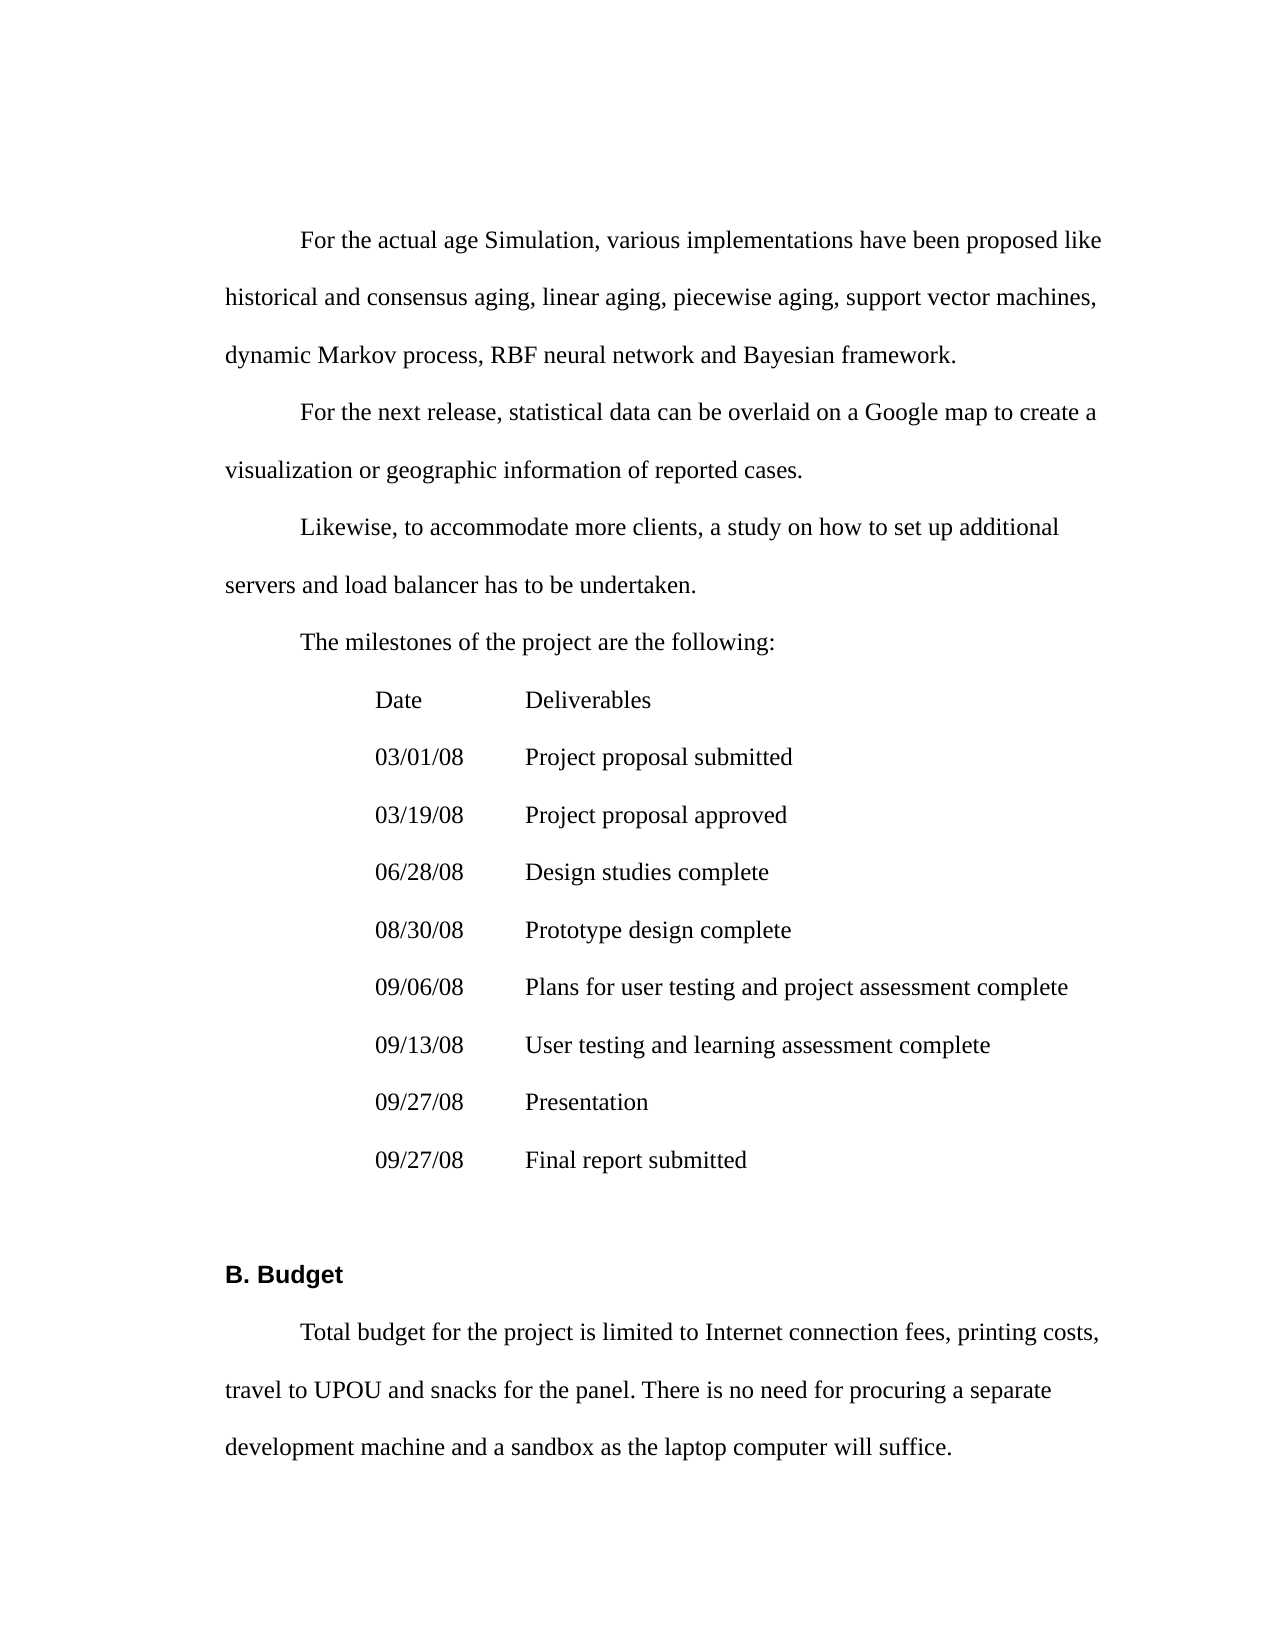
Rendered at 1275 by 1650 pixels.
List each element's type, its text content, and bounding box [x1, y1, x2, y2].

text B. Budget [225, 1260, 1125, 1289]
text 09/06/08 Plans for user testing and project assessment complete [225, 972, 1125, 1001]
text Total budget for the project is limited to Internet connection fees, printing costs, travel to UPOU and snacks for the panel. There is no need for procuring a separate development machine and a sandbox as the laptop computer will suffice. [225, 1317, 1125, 1461]
text For the actual age Simulation, various implementations have been proposed like historical and consensus aging, linear aging, piecewise aging, support vector machines, dynamic Markov process, RBF neural network and Bayesian framework. [225, 225, 1125, 369]
text 09/27/08 Presentation [225, 1087, 1125, 1116]
text 03/19/08 Project proposal approved [225, 800, 1125, 829]
text 09/27/08 Final report submitted [225, 1145, 1125, 1174]
text The milestones of the project are the following: [225, 627, 1125, 656]
text For the next release, statistical data can be overlaid on a Google map to create a visualization or geographic information of reported cases. [225, 397, 1125, 484]
text 09/13/08 User testing and learning assessment complete [225, 1030, 1125, 1059]
text Date Deliverables [225, 685, 1125, 714]
text Likewise, to accommodate more clients, a study on how to set up additional servers and load balancer has to be undertaken. [225, 512, 1125, 599]
text 03/01/08 Project proposal submitted [225, 742, 1125, 771]
text 06/28/08 Design studies complete [225, 857, 1125, 886]
text 08/30/08 Prototype design complete [225, 915, 1125, 944]
